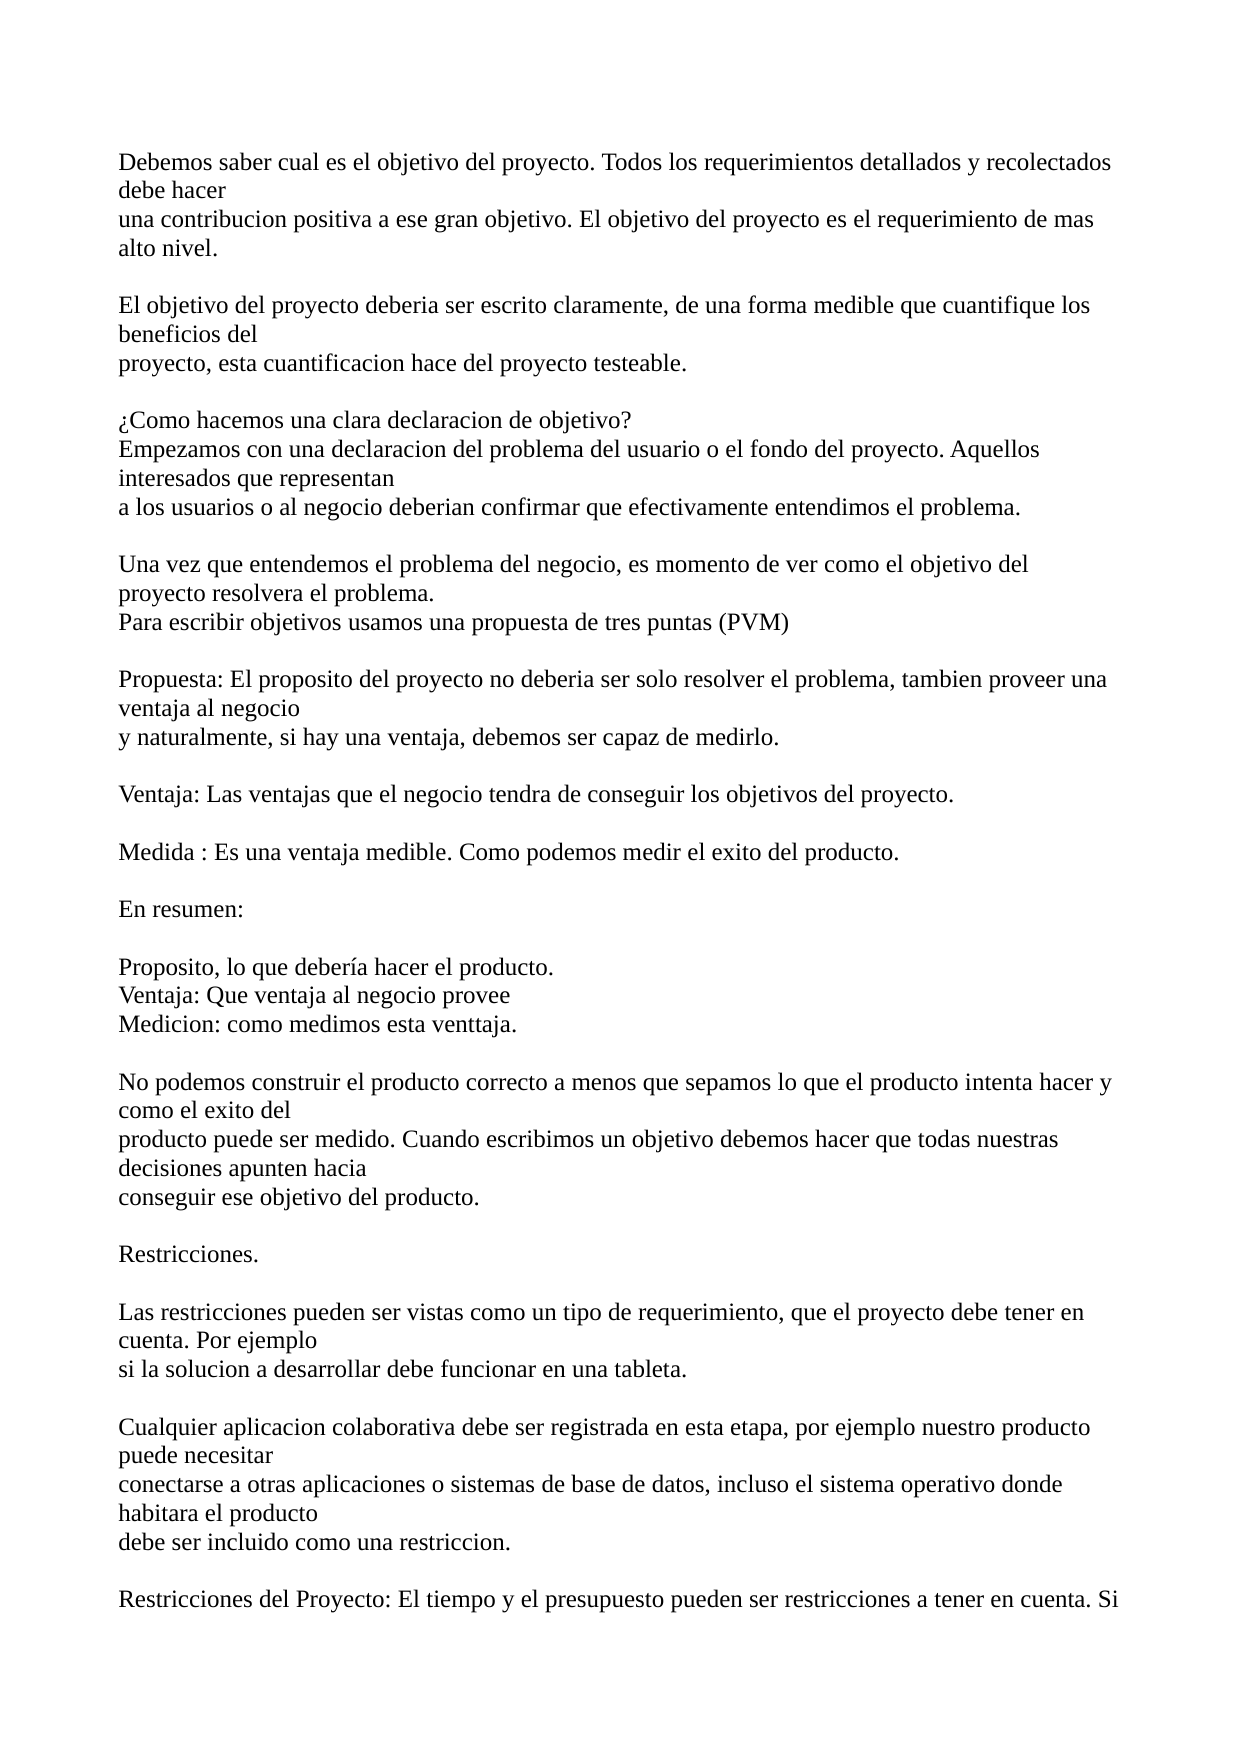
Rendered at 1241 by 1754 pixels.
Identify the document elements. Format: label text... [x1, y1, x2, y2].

text No podemos construir el producto correcto a menos que sepamos lo que el producto intenta hacer y como el exito del [118, 1067, 1122, 1124]
text Proposito, lo que debería hacer el producto. [118, 952, 1122, 981]
text Restricciones. [118, 1239, 1122, 1268]
text conseguir ese objetivo del producto. [118, 1182, 1122, 1211]
text Ventaja: Que ventaja al negocio provee [118, 981, 1122, 1009]
text Empezamos con una declaracion del problema del usuario o el fondo del proyecto. Aquellos interesados que representan [118, 434, 1122, 492]
text El objetivo del proyecto deberia ser escrito claramente, de una forma medible que cuantifique los beneficios del [118, 291, 1122, 348]
text Una vez que entendemos el problema del negocio, es momento de ver como el objetivo del proyecto resolvera el problema. [118, 549, 1122, 607]
text proyecto, esta cuantificacion hace del proyecto testeable. [118, 348, 1122, 377]
text Cualquier aplicacion colaborativa debe ser registrada en esta etapa, por ejemplo nuestro producto puede necesitar [118, 1412, 1122, 1469]
text conectarse a otras aplicaciones o sistemas de base de datos, incluso el sistema operativo donde habitara el producto [118, 1469, 1122, 1527]
text y naturalmente, si hay una ventaja, debemos ser capaz de medirlo. [118, 722, 1122, 751]
text si la solucion a desarrollar debe funcionar en una tableta. [118, 1354, 1122, 1383]
text Propuesta: El proposito del proyecto no deberia ser solo resolver el problema, tambien proveer una ventaja al negocio [118, 664, 1122, 722]
text Las restricciones pueden ser vistas como un tipo de requerimiento, que el proyecto debe tener en cuenta. Por ejemplo [118, 1297, 1122, 1354]
text debe ser incluido como una restriccion. [118, 1527, 1122, 1556]
text Debemos saber cual es el objetivo del proyecto. Todos los requerimientos detallados y recolectados debe hacer [118, 147, 1122, 204]
text Restricciones del Proyecto: El tiempo y el presupuesto pueden ser restricciones a tener en cuenta. Si [118, 1584, 1122, 1613]
text una contribucion positiva a ese gran objetivo. El objetivo del proyecto es el requerimiento de mas alto nivel. [118, 204, 1122, 262]
text Ventaja: Las ventajas que el negocio tendra de conseguir los objetivos del proyecto. [118, 779, 1122, 808]
text producto puede ser medido. Cuando escribimos un objetivo debemos hacer que todas nuestras decisiones apunten hacia [118, 1124, 1122, 1182]
text En resumen: [118, 894, 1122, 923]
text ¿Como hacemos una clara declaracion de objetivo? [118, 406, 1122, 434]
text Medida : Es una ventaja medible. Como podemos medir el exito del producto. [118, 837, 1122, 866]
text Medicion: como medimos esta venttaja. [118, 1009, 1122, 1038]
text a los usuarios o al negocio deberian confirmar que efectivamente entendimos el problema. [118, 492, 1122, 521]
text Para escribir objetivos usamos una propuesta de tres puntas (PVM) [118, 607, 1122, 636]
